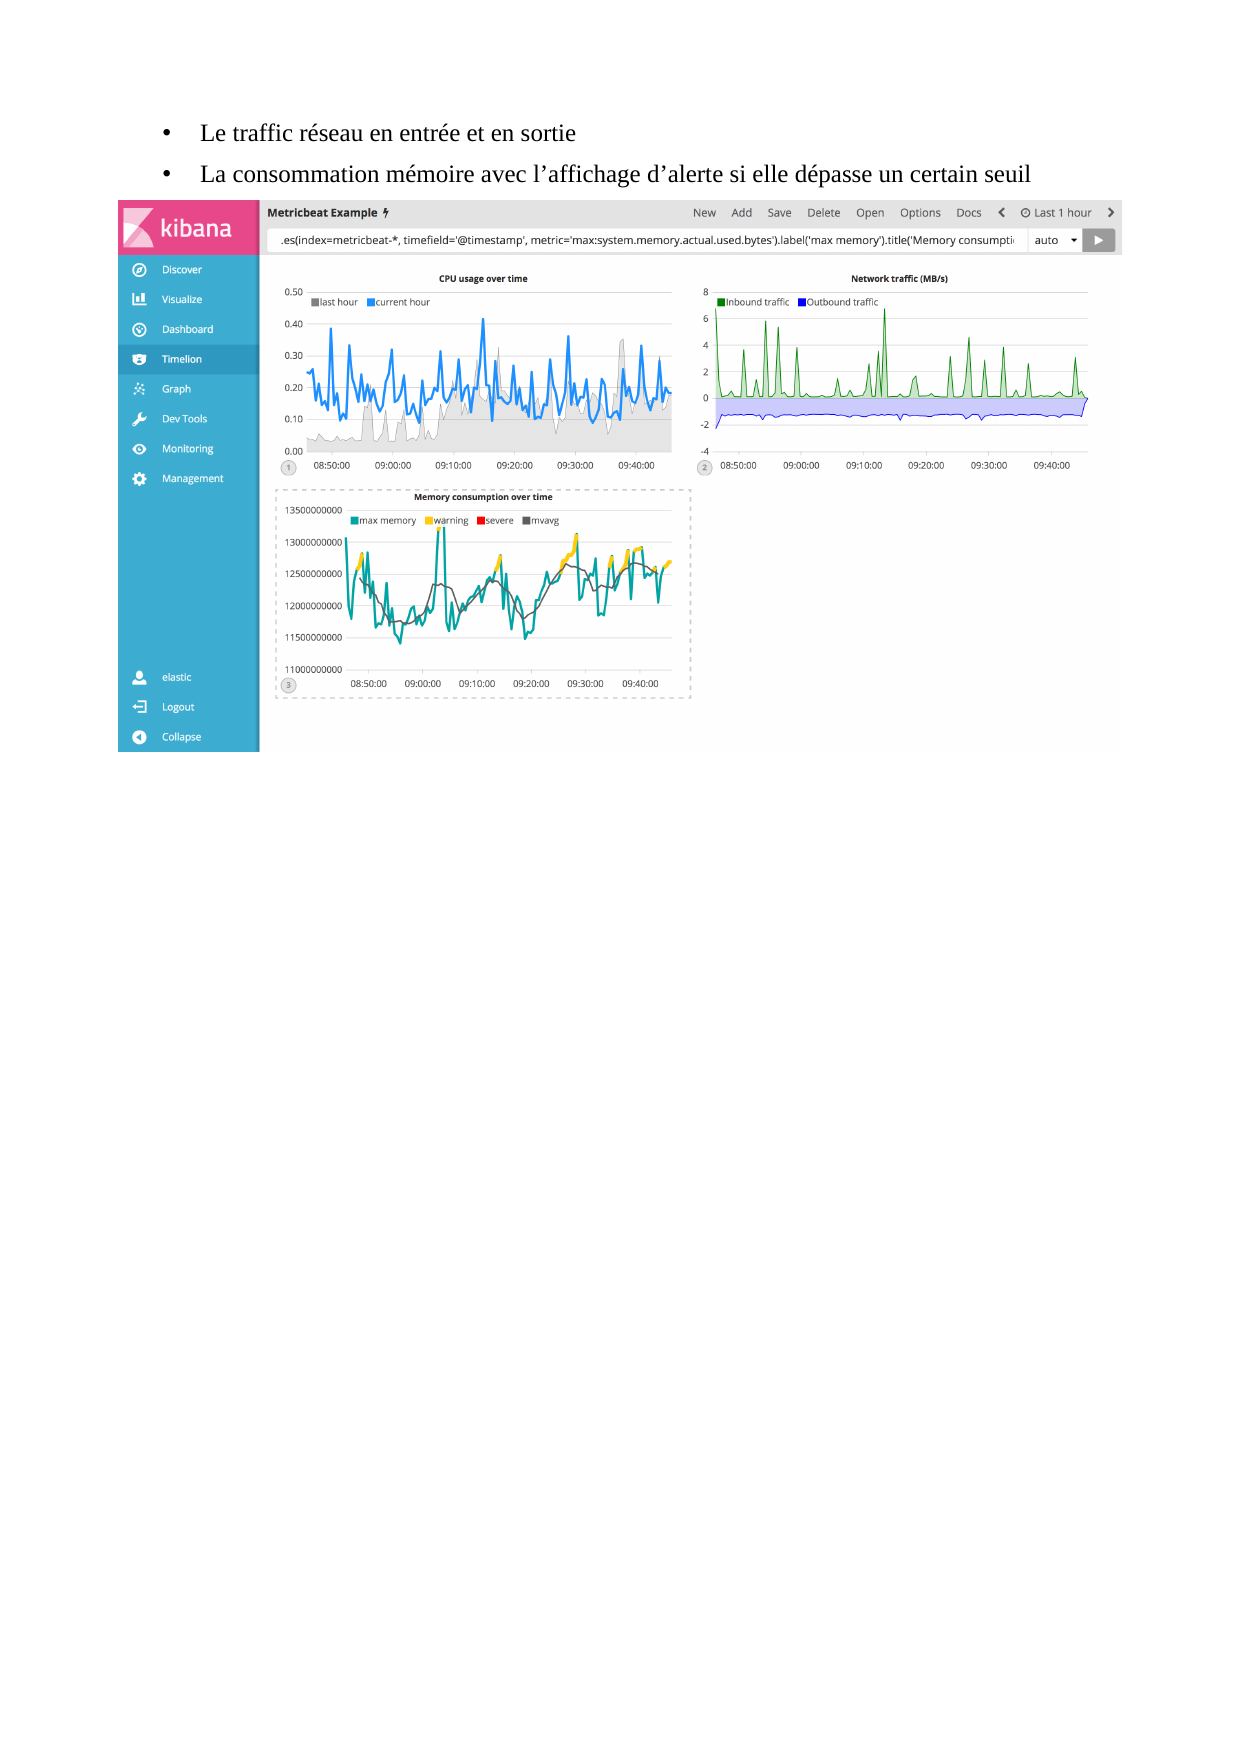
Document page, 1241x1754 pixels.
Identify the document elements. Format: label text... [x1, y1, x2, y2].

picture [118, 200, 1123, 752]
list La consommation mémoire avec l’affichage d’alerte si elle dépasse un certain seuil [162, 159, 1122, 188]
list Le traffic réseau en entrée et en sortie [162, 118, 1122, 147]
